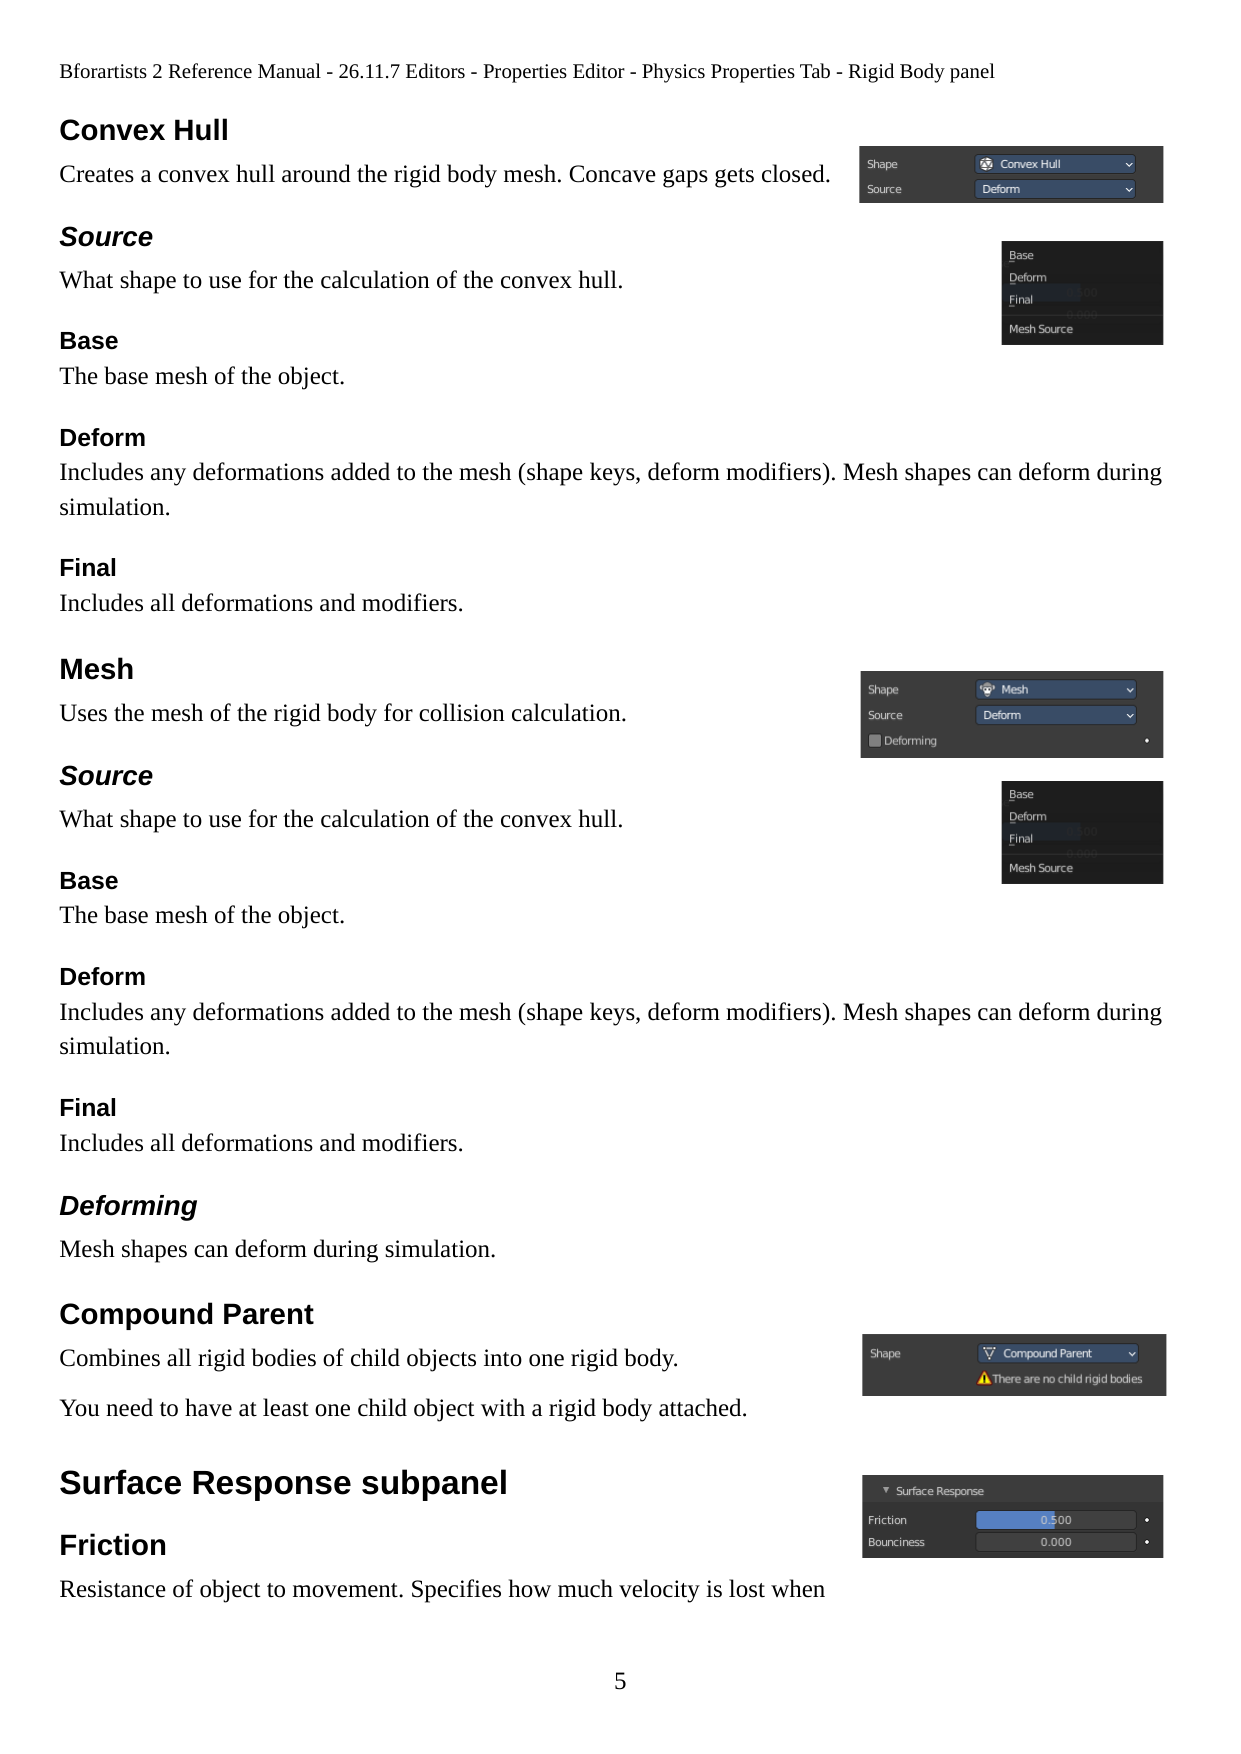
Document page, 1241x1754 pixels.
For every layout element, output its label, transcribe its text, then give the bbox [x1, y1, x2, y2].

picture [862, 1334, 1167, 1396]
subtitle Source [59, 760, 1181, 792]
subtitle Final [59, 1093, 1181, 1121]
subtitle Mesh [59, 652, 1181, 686]
subtitle Convex Hull [59, 113, 1181, 146]
text Uses the mesh of the rigid body for collision calculation. [59, 698, 860, 727]
picture [859, 146, 1164, 203]
text Mesh shapes can deform during simulation. [59, 1234, 1181, 1262]
text Includes all deformations and modifiers. [59, 588, 1181, 617]
picture [1001, 781, 1164, 884]
text Includes any deformations added to the mesh (shape keys, deform modifiers). Mesh shapes can deform during simulation. [59, 457, 1181, 521]
subtitle Base [59, 326, 1181, 355]
subtitle Deform [59, 423, 1181, 451]
picture [862, 1475, 1164, 1558]
text You need to have at least one child object with a rigid body attached. [59, 1393, 1181, 1421]
subtitle Surface Response subpanel [59, 1462, 1181, 1501]
subtitle Source [59, 220, 1181, 252]
text Includes all deformations and modifiers. [59, 1128, 1181, 1156]
subtitle Base [59, 866, 1181, 894]
subtitle Friction [59, 1528, 1181, 1562]
text Resistance of object to movement. Specifies how much velocity is lost when [59, 1574, 1181, 1603]
text What shape to use for the calculation of the convex hull. [59, 265, 1001, 293]
subtitle Compound Parent [59, 1297, 1181, 1331]
text Combines all rigid bodies of child objects into one rigid body. [59, 1343, 862, 1372]
text What shape to use for the calculation of the convex hull. [59, 804, 1001, 833]
picture [860, 671, 1164, 758]
subtitle Final [59, 553, 1181, 582]
subtitle Deforming [59, 1189, 1181, 1221]
text The base mesh of the object. [59, 361, 1181, 390]
subtitle Deform [59, 962, 1181, 991]
picture [1001, 241, 1164, 345]
text Creates a convex hull around the rigid body mesh. Concave gaps gets closed. [59, 159, 859, 188]
text The base mesh of the object. [59, 901, 1181, 929]
text Includes any deformations added to the mesh (shape keys, deform modifiers). Mesh shapes can deform during simulation. [59, 997, 1181, 1060]
